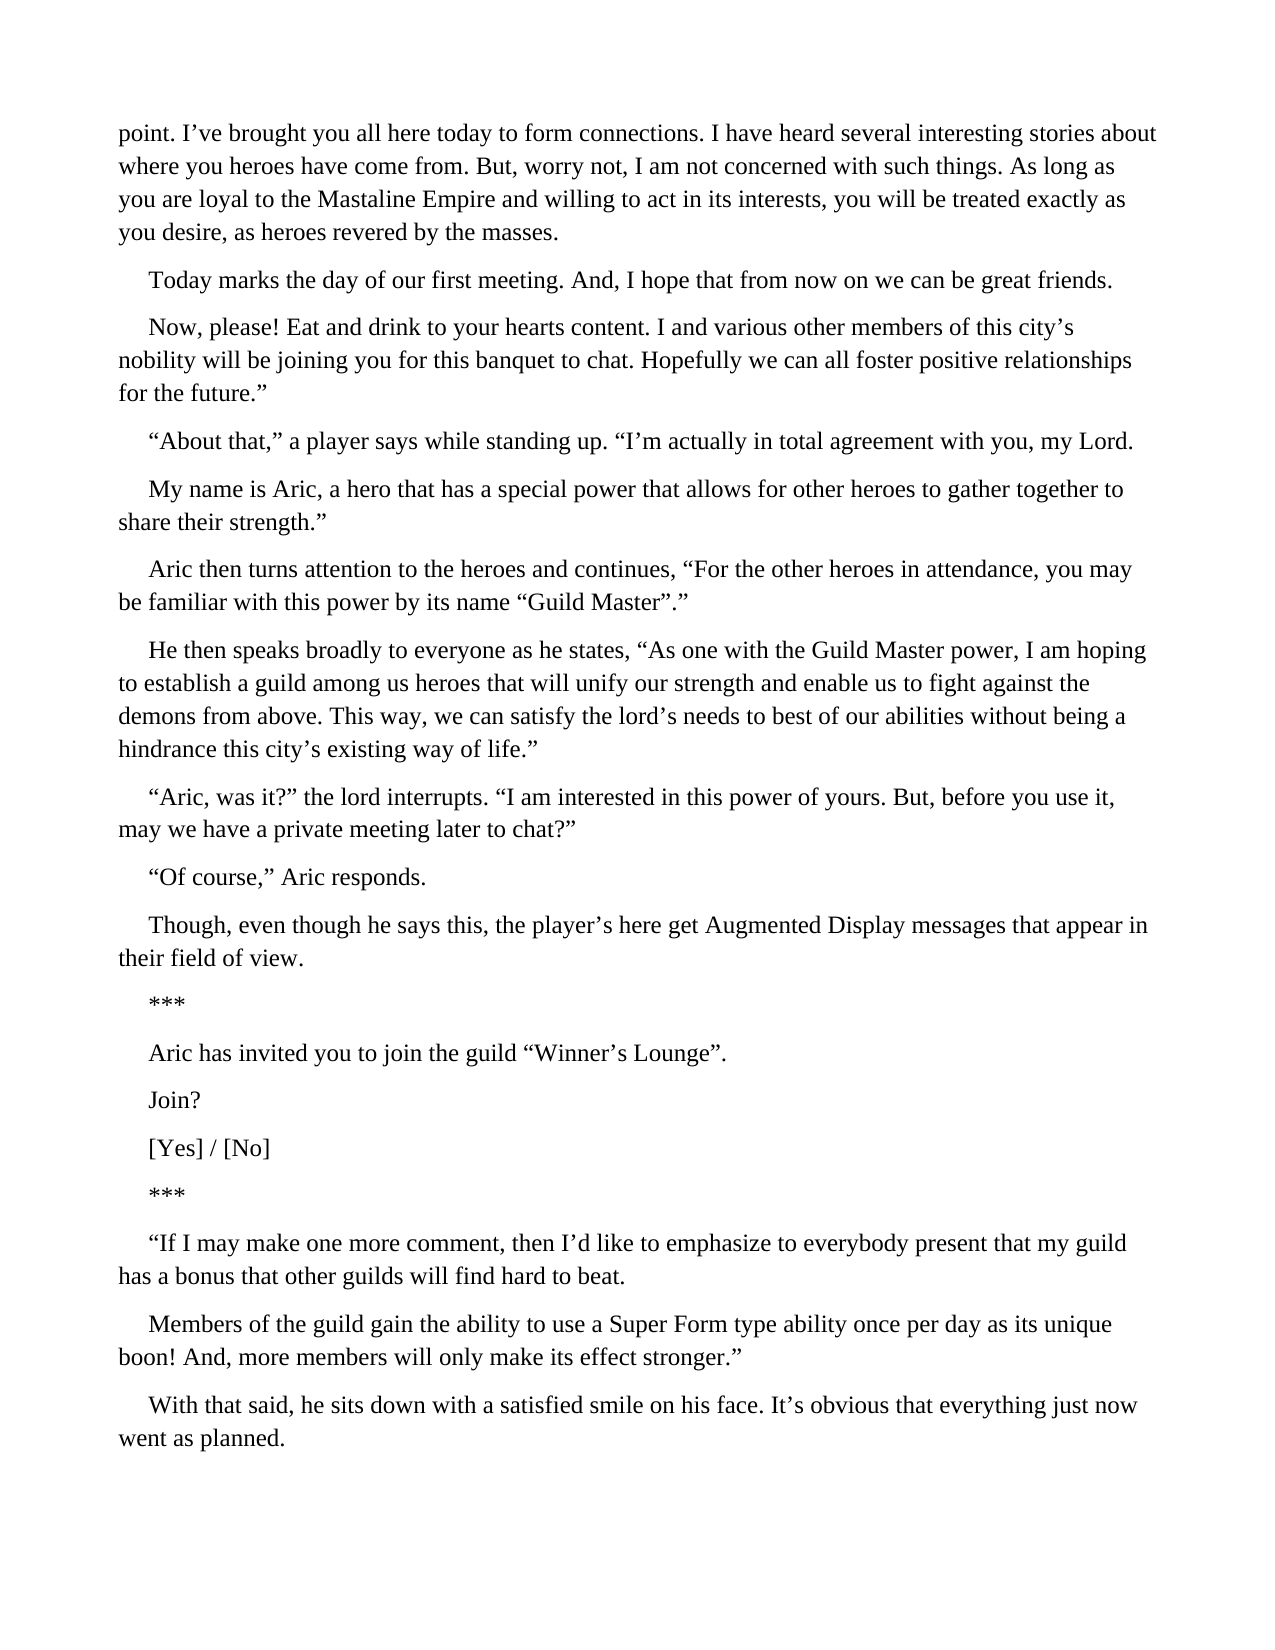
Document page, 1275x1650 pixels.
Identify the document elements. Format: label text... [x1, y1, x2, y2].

text Now, please! Eat and drink to your hearts content. I and various other members of this city’s nobility will be joining you for this banquet to chat. Hopefully we can all foster positive relationships for the future.” [118, 312, 1157, 407]
text Aric has invited you to join the guild “Winner’s Lounge”. [118, 1038, 1157, 1067]
text “Aric, was it?” the lord interrupts. “I am interested in this power of yours. But, before you use it, may we have a private meeting later to chat?” [118, 782, 1157, 843]
text “Of course,” Aric responds. [118, 862, 1157, 891]
text Members of the guild gain the ability to use a Super Form type ability once per day as its unique boon! And, more members will only make its effect stronger.” [118, 1309, 1157, 1371]
text point. I’ve brought you all here today to form connections. I have heard several interesting stories about where you heroes have come from. But, worry not, I am not concerned with such things. As long as you are loyal to the Mastaline Empire and willing to act in its interests, you will be treated exactly as you desire, as heroes revered by the masses. [118, 118, 1157, 246]
text He then speaks broadly to everyone as he states, “As one with the Guild Master power, I am hoping to establish a guild among us heroes that will unify our strength and enable us to fight against the demons from above. This way, we can satisfy the lord’s needs to best of our abilities without being a hindrance this city’s existing way of life.” [118, 635, 1157, 763]
text My name is Aric, a hero that has a special power that allows for other heroes to gather together to share their strength.” [118, 474, 1157, 535]
text *** [118, 990, 1157, 1019]
text Today marks the day of our first meeting. And, I hope that from now on we can be great friends. [118, 265, 1157, 293]
text *** [118, 1181, 1157, 1209]
text Aric then turns attention to the heroes and continues, “For the other heroes in attendance, you may be familiar with this power by its name “Guild Master”.” [118, 554, 1157, 616]
text “If I may make one more comment, then I’d like to emphasize to everybody present that my guild has a bonus that other guilds will find hard to beat. [118, 1228, 1157, 1290]
text [Yes] / [No] [118, 1133, 1157, 1162]
text Join? [118, 1086, 1157, 1114]
text Though, even though he says this, the player’s here get Augmented Display messages that appear in their field of view. [118, 910, 1157, 972]
text “About that,” a player says while standing up. “I’m actually in total agreement with you, my Lord. [118, 426, 1157, 455]
text With that said, he sits down with a satisfied smile on his face. It’s obvious that everything just now went as planned. [118, 1390, 1157, 1451]
